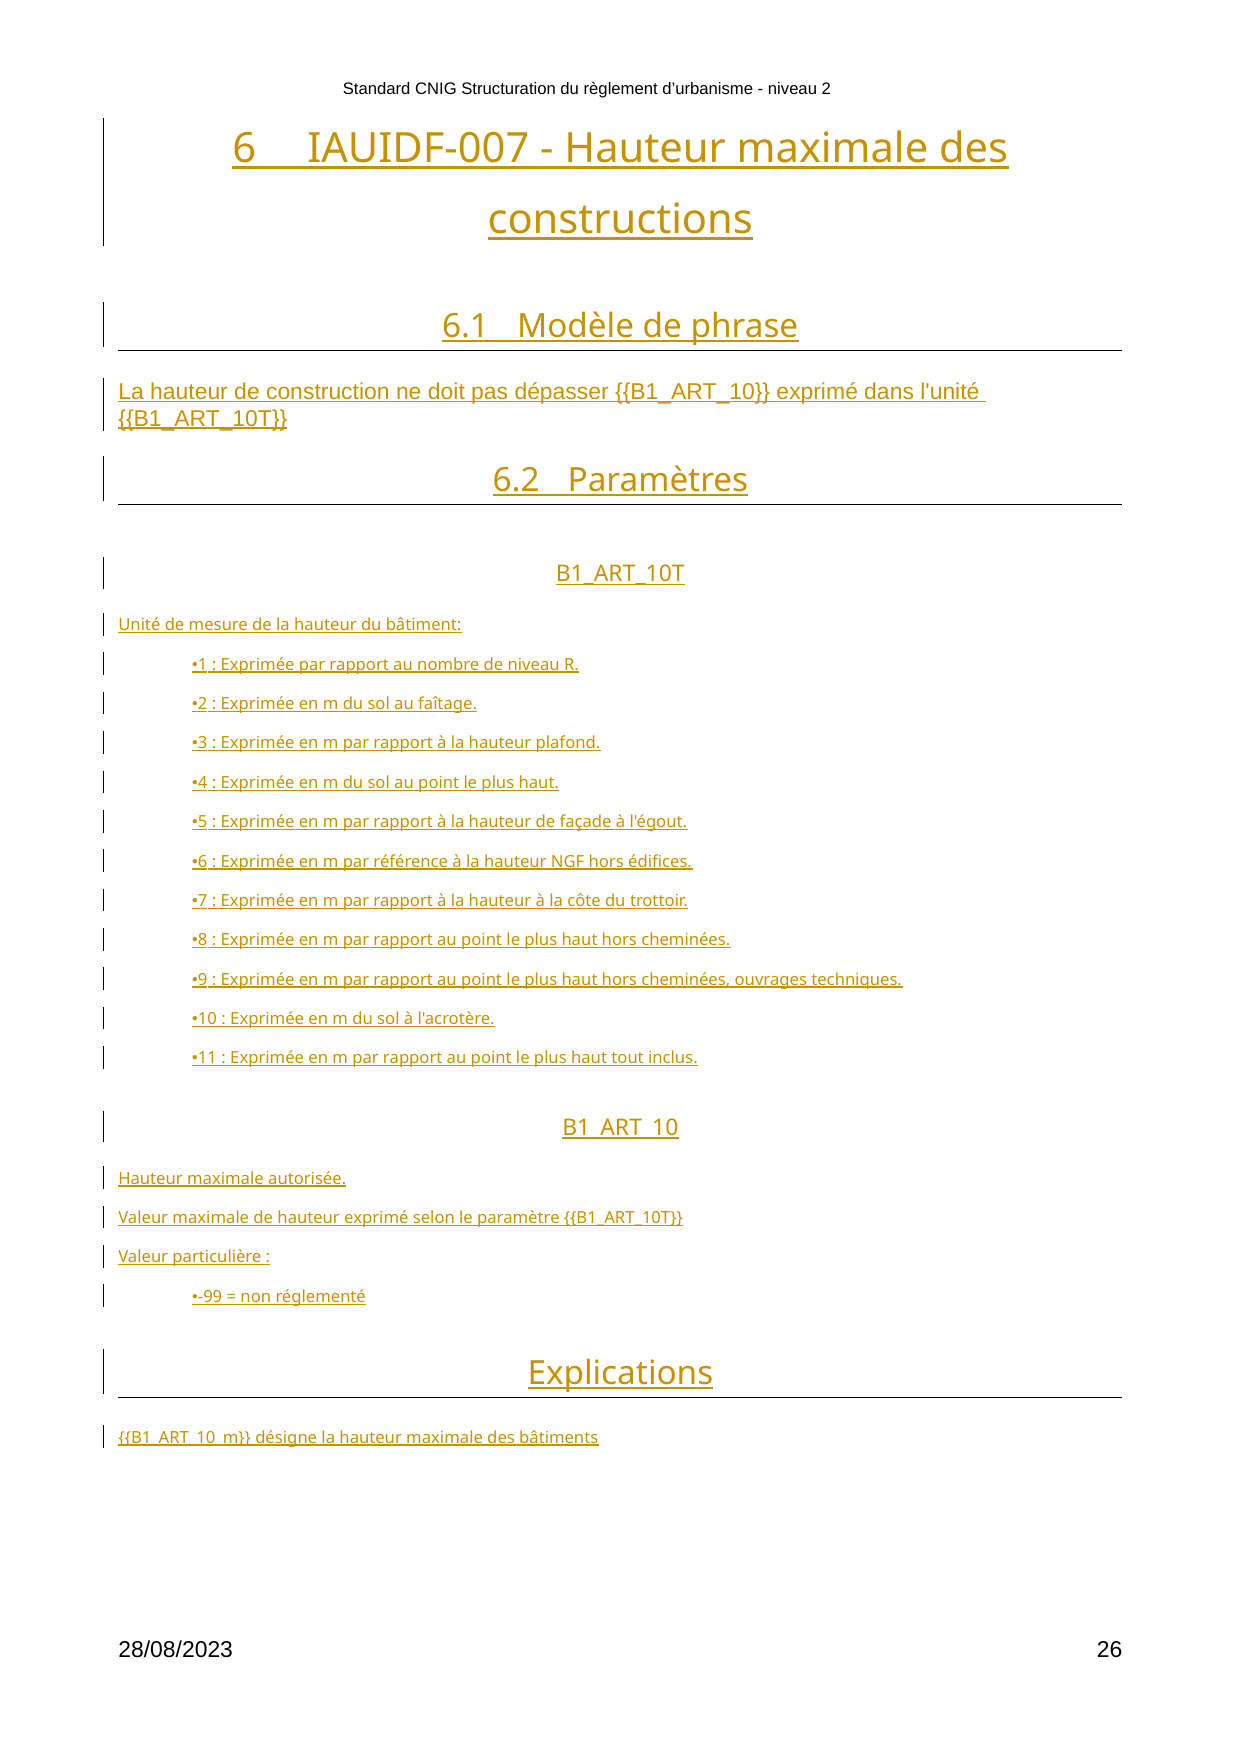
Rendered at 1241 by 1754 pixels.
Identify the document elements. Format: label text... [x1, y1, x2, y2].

text Valeur maximale de hauteur exprimé selon le paramètre {{B1_ART_10T}} [118, 1206, 1122, 1228]
text Unité de mesure de la hauteur du bâtiment: [118, 613, 1122, 636]
subtitle B1_ART_10 [118, 1111, 1122, 1142]
list 6 : Exprimée en m par référence à la hauteur NGF hors édifices. [118, 849, 1122, 872]
list -99 = non réglementé [118, 1284, 1122, 1307]
list 1 : Exprimée par rapport au nombre de niveau R. [118, 652, 1122, 675]
subtitle B1_ART_10T [118, 557, 1122, 588]
list 7 : Exprimée en m par rapport à la hauteur à la côte du trottoir. [118, 889, 1122, 911]
list 2 : Exprimée en m du sol au faîtage. [118, 692, 1122, 714]
list 3 : Exprimée en m par rapport à la hauteur plafond. [118, 731, 1122, 754]
list 4 : Exprimée en m du sol au point le plus haut. [118, 771, 1122, 793]
list 9 : Exprimée en m par rapport au point le plus haut hors cheminées, ouvrages techniques. [118, 967, 1122, 990]
list 5 : Exprimée en m par rapport à la hauteur de façade à l'égout. [118, 810, 1122, 833]
subtitle Modèle de phrase [118, 302, 1122, 350]
list 11 : Exprimée en m par rapport au point le plus haut tout inclus. [118, 1046, 1122, 1069]
subtitle Explications [118, 1349, 1122, 1397]
text Hauteur maximale autorisée. [118, 1166, 1122, 1189]
list 10 : Exprimée en m du sol à l'acrotère. [118, 1007, 1122, 1029]
text Valeur particulière : [118, 1245, 1122, 1268]
list 8 : Exprimée en m par rapport au point le plus haut hors cheminées. [118, 928, 1122, 951]
text La hauteur de construction ne doit pas dépasser {{B1_ART_10}} exprimé dans l'unité {{B1_ART_10T}} [118, 378, 1122, 431]
text {{B1_ART_10_m}} désigne la hauteur maximale des bâtiments [118, 1425, 1122, 1448]
subtitle Paramètres [118, 456, 1122, 504]
subtitle IAUIDF-007 - Hauteur maximale des constructions [118, 118, 1122, 246]
